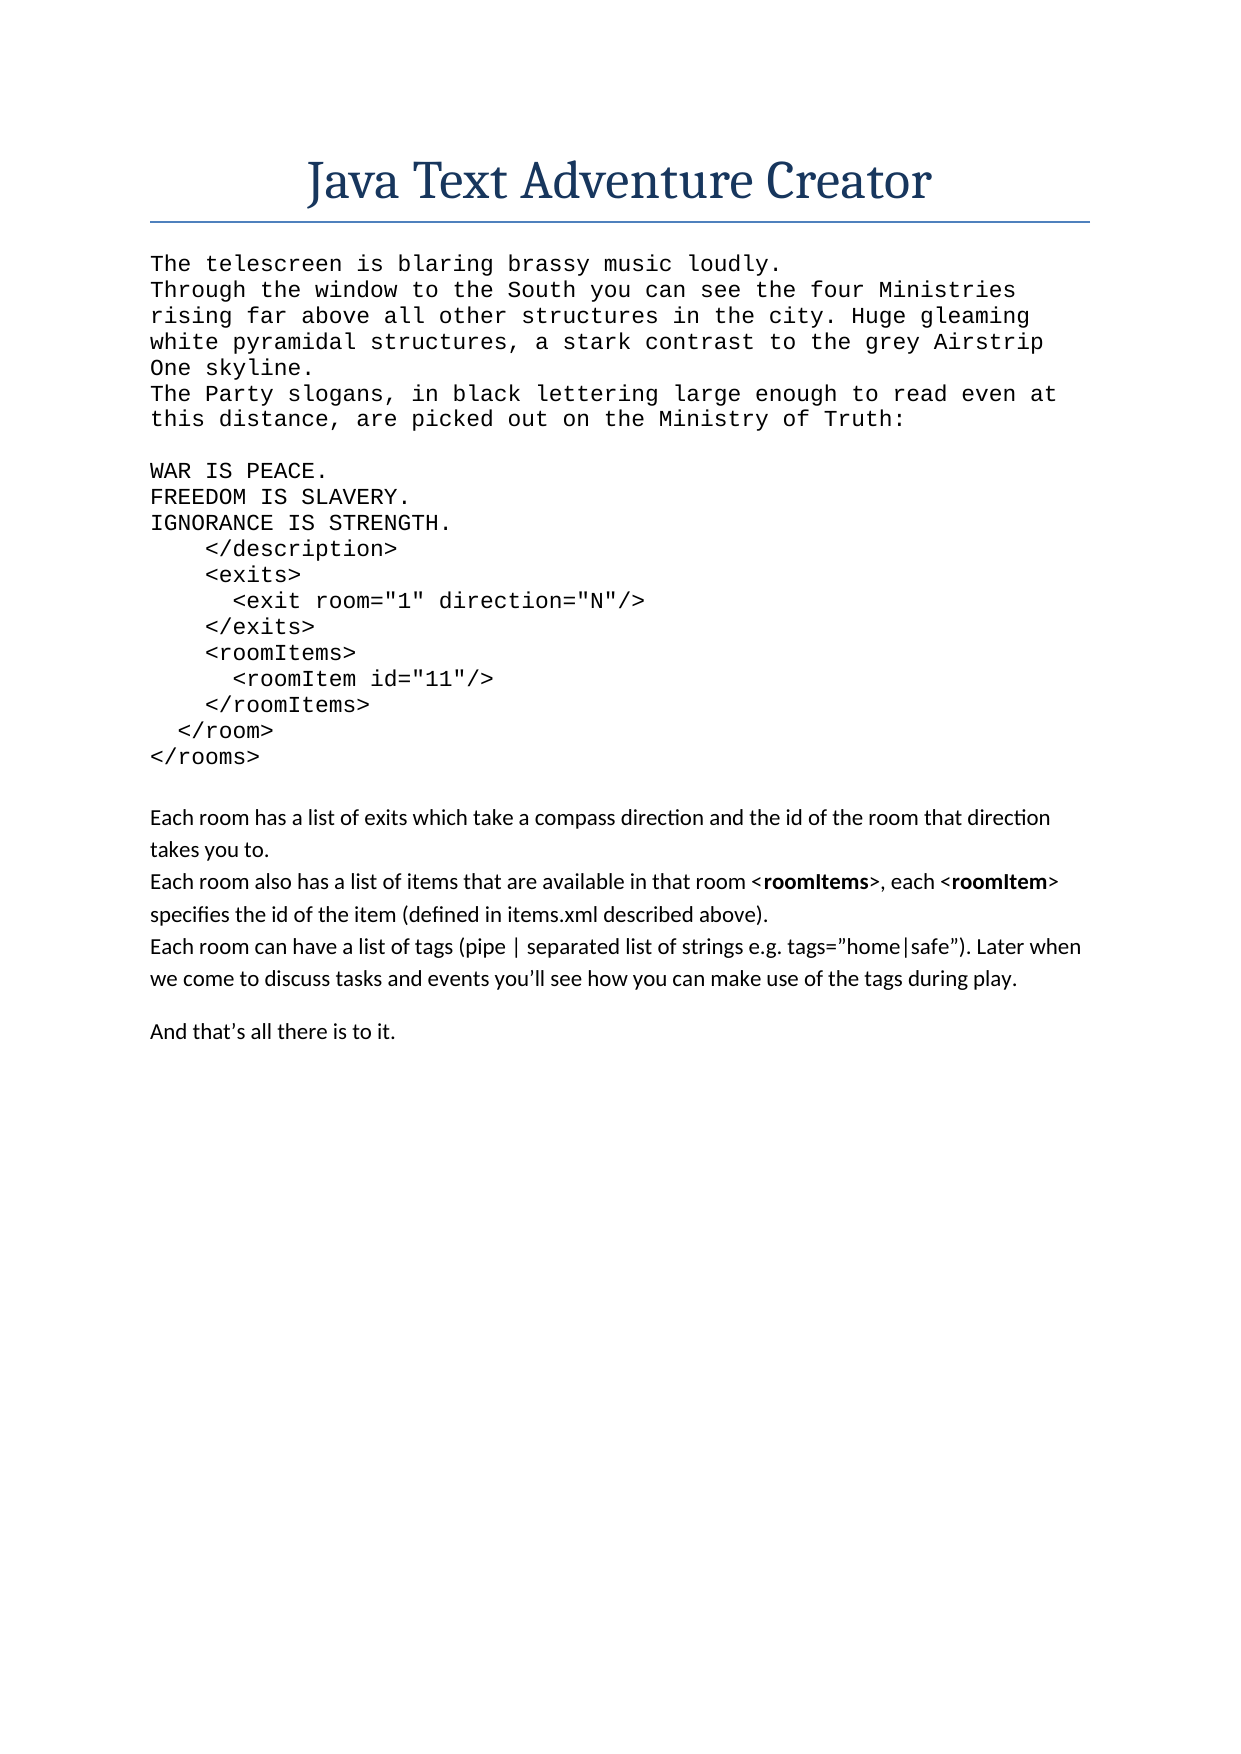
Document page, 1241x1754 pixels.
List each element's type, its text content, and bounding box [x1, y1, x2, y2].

text The telescreen is blaring brassy music loudly. [150, 252, 1090, 278]
text FREEDOM IS SLAVERY. [150, 486, 1090, 512]
text <roomItems> [150, 641, 1090, 667]
text </rooms> [150, 745, 1090, 771]
text And that’s all there is to it. [150, 1017, 1090, 1045]
text The Party slogans, in black lettering large enough to read even at this distance, are picked out on the Ministry of Truth: [150, 382, 1090, 434]
text <exit room="1" direction="N"/> [150, 589, 1090, 615]
text </room> [150, 719, 1090, 745]
text Through the window to the South you can see the four Ministries rising far above all other structures in the city. Huge gleaming white pyramidal structures, a stark contrast to the grey Airstrip One skyline. [150, 278, 1090, 382]
text IGNORANCE IS STRENGTH. [150, 512, 1090, 537]
text WAR IS PEACE. [150, 460, 1090, 486]
text <roomItem id="11"/> [150, 667, 1090, 693]
text </exits> [150, 615, 1090, 641]
text </roomItems> [150, 693, 1090, 719]
text <exits> [150, 563, 1090, 589]
text Each room has a list of exits which take a compass direction and the id of the room that direction takes you to. Each room also has a list of items that are available in that room <roomItems>, each <roomItem> specifies the id of the item (defined in items.xml described above). Each room can have a list of tags (pipe | separated list of strings e.g. tags=”home|safe”). Later when we come to discuss tasks and events you’ll see how you can make use of the tags during play. [150, 771, 1090, 992]
text </description> [150, 537, 1090, 563]
